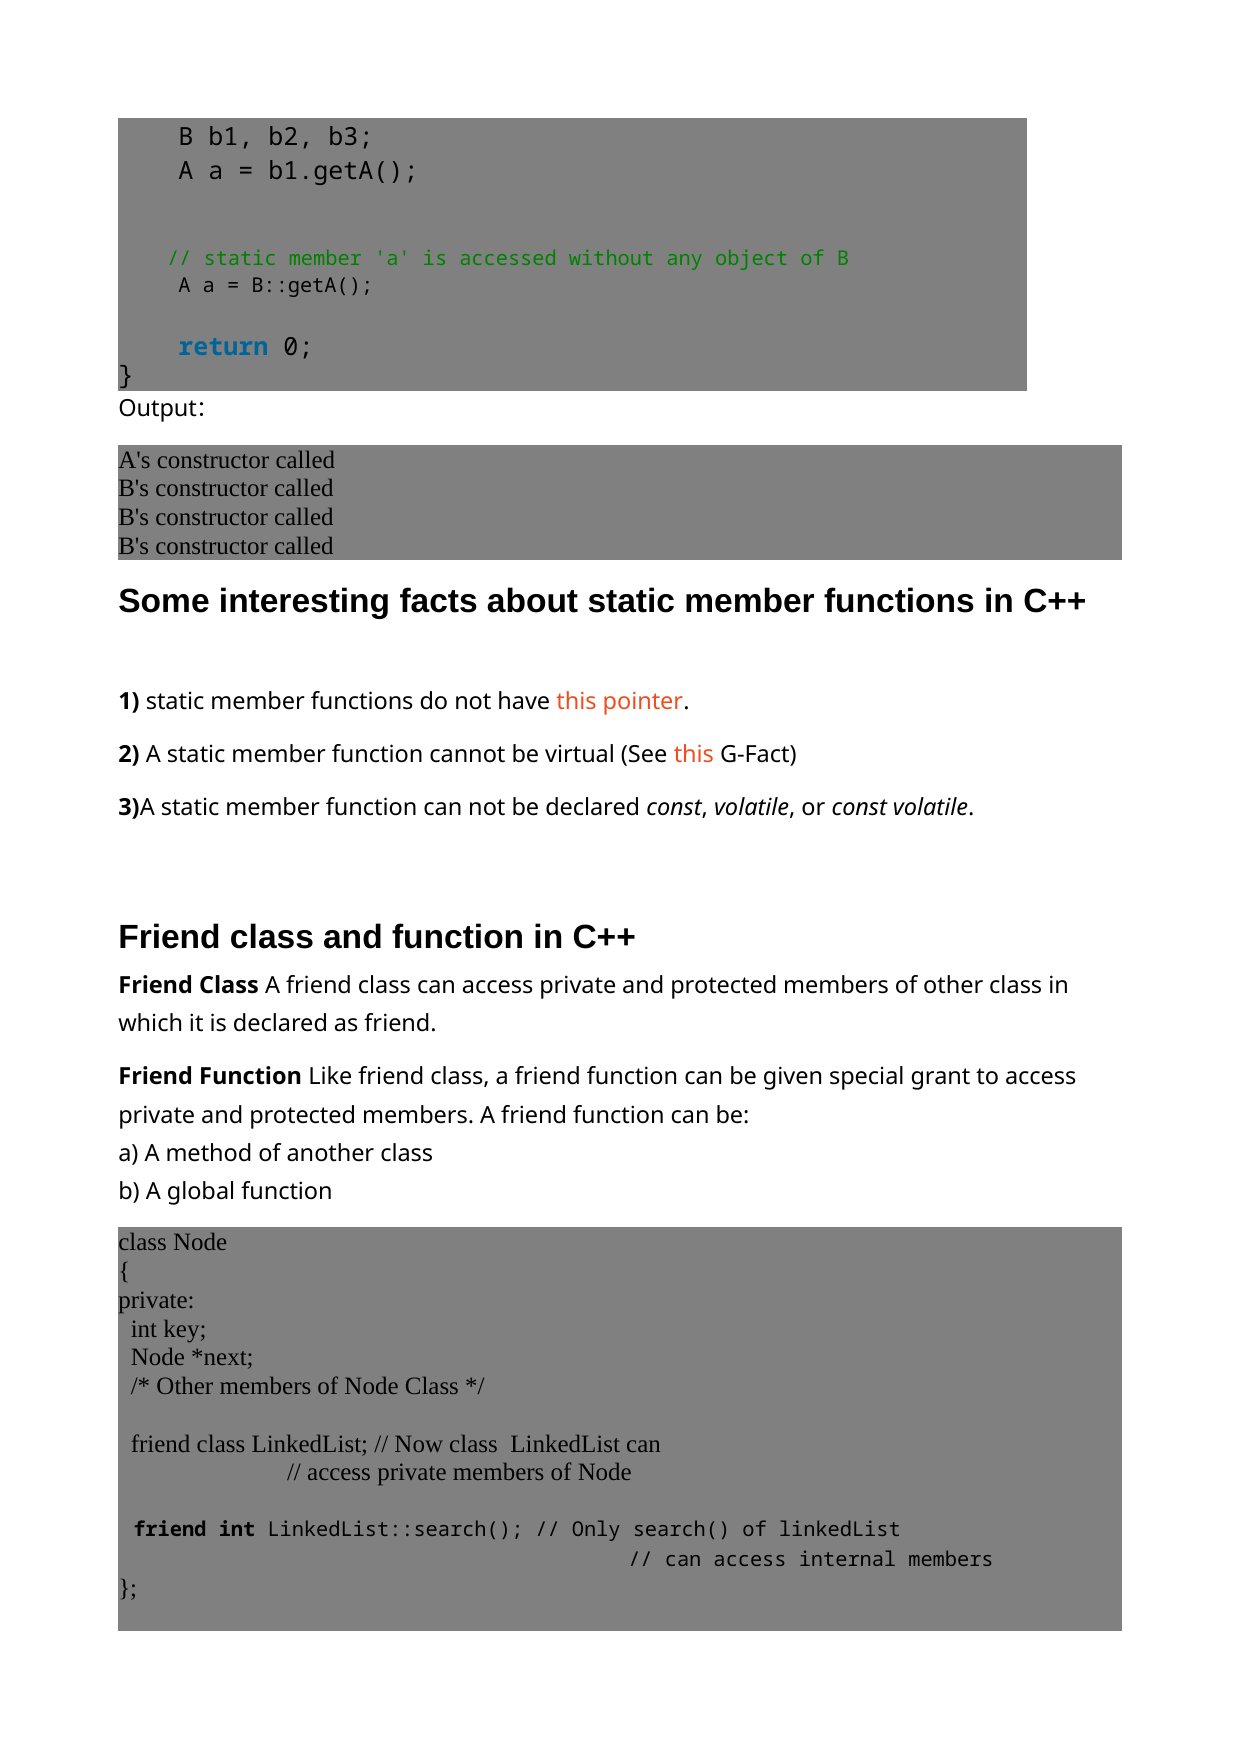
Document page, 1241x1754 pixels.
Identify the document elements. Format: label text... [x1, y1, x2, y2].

text int key; [118, 1314, 1122, 1342]
text private: [118, 1285, 1122, 1314]
text B's constructor called [118, 473, 1122, 502]
text class Node [118, 1227, 1122, 1256]
text Friend Class A friend class can access private and protected members of other class in which it is declared as friend. [118, 968, 1122, 1039]
text // can access internal members [118, 1544, 1122, 1573]
text B's constructor called [118, 502, 1122, 531]
text }; [118, 1573, 1122, 1602]
text 2) A static member function cannot be virtual (See this G-Fact) [118, 738, 1122, 769]
text /* Other members of Node Class */ [118, 1371, 1122, 1400]
subtitle Friend class and function in C++ [118, 917, 1122, 956]
text // access private members of Node [118, 1457, 1122, 1486]
subtitle Some interesting facts about static member functions in C++ [118, 581, 1122, 619]
text Friend Function Like friend class, a friend function can be given special grant to access private and protected members. A friend function can be: a) A method of another class b) A global function [118, 1059, 1122, 1207]
text A's constructor called [118, 445, 1122, 473]
text 3)A static member function can not be declared const, volatile, or const volatile. [118, 791, 1122, 822]
text 1) static member functions do not have this pointer. [118, 685, 1122, 717]
text friend class LinkedList; // Now class LinkedList can [118, 1429, 1122, 1457]
text B's constructor called [118, 531, 1122, 560]
text Node *next; [118, 1342, 1122, 1371]
text friend int LinkedList::search(); // Only search() of linkedList [118, 1515, 1122, 1544]
text Output： [118, 391, 1122, 424]
text { [118, 1256, 1122, 1285]
